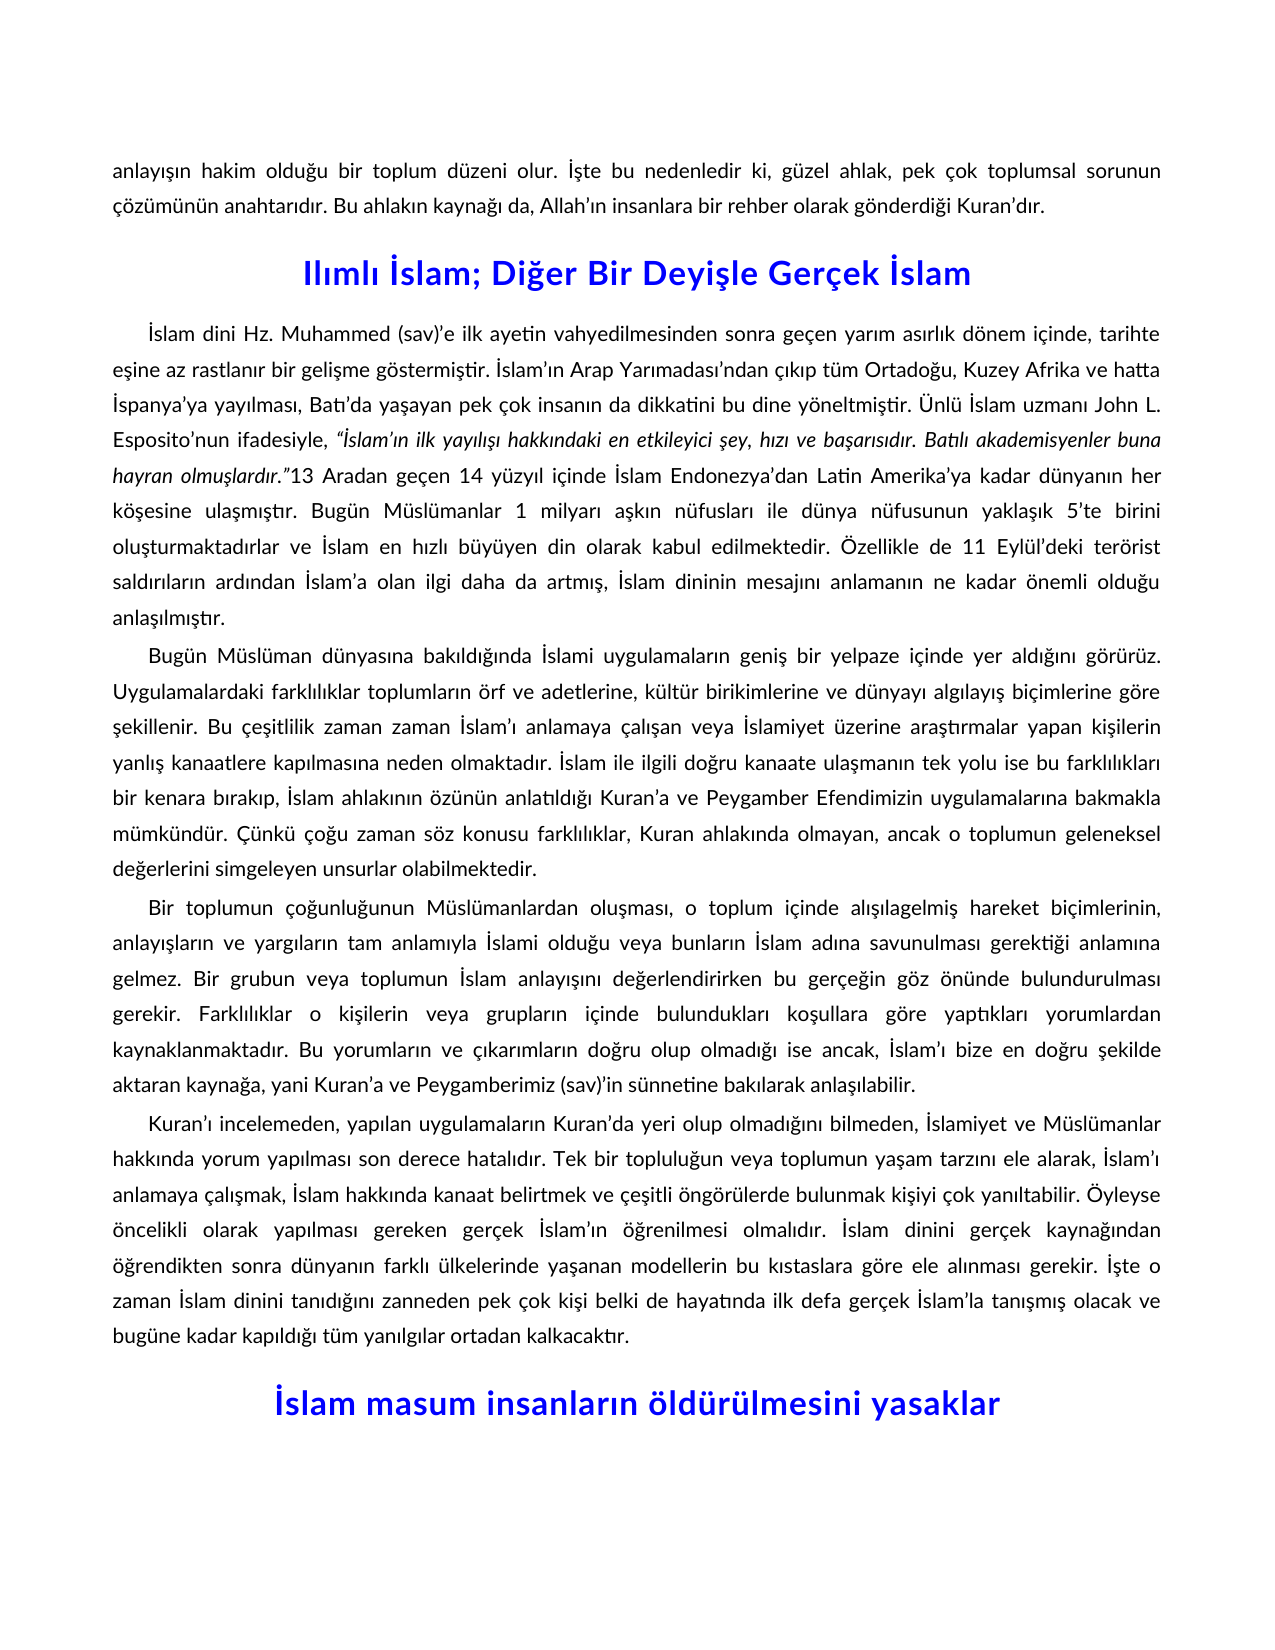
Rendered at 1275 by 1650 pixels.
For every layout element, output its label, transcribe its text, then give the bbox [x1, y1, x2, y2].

text Kuran’ı incelemeden, yapılan uygulamaların Kuran’da yeri olup olmadığını bilmeden, İslamiyet ve Müslümanlar hakkında yorum yapılması son derece hatalıdır. Tek bir topluluğun veya toplumun yaşam tarzını ele alarak, İslam’ı anlamaya çalışmak, İslam hakkında kanaat belirtmek ve çeşitli öngörülerde bulunmak kişiyi çok yanıltabilir. Öyleyse öncelikli olarak yapılması gereken gerçek İslam’ın öğrenilmesi olmalıdır. İslam dinini gerçek kaynağından öğrendikten sonra dünyanın farklı ülkelerinde yaşanan modellerin bu kıstaslara göre ele alınması gerekir. İşte o zaman İslam dinini tanıdığını zanneden pek çok kişi belki de hayatında ilk defa gerçek İslam’la tanışmış olacak ve bugüne kadar kapıldığı tüm yanılgılar ortadan kalkacaktır. [112, 1103, 1162, 1351]
text Ilımlı İslam; Diğer Bir Deyişle Gerçek İslam [112, 252, 1162, 294]
text İslam masum insanların öldürülmesini yasaklar [112, 1382, 1162, 1424]
text Bir toplumun çoğunluğunun Müslümanlardan oluşması, o toplum içinde alışılagelmiş hareket biçimlerinin, anlayışların ve yargıların tam anlamıyla İslami olduğu veya bunların İslam adına savunulması gerektiği anlamına gelmez. Bir grubun veya toplumun İslam anlayışını değerlendirirken bu gerçeğin göz önünde bulundurulması gerekir. Farklılıklar o kişilerin veya grupların içinde bulundukları koşullara göre yaptıkları yorumlardan kaynaklanmaktadır. Bu yorumların ve çıkarımların doğru olup olmadığı ise ancak, İslam’ı bize en doğru şekilde aktaran kaynağa, yani Kuran’a ve Peygamberimiz (sav)’in sünnetine bakılarak anlaşılabilir. [112, 887, 1162, 1099]
text anlayışın hakim olduğu bir toplum düzeni olur. İşte bu nedenledir ki, güzel ahlak, pek çok toplumsal sorunun çözümünün anahtarıdır. Bu ahlakın kaynağı da, Allah’ın insanlara bir rehber olarak gönderdiği Kuran’dır. [112, 150, 1162, 221]
text İslam dini Hz. Muhammed (sav)’e ilk ayetin vahyedilmesinden sonra geçen yarım asırlık dönem içinde, tarihte eşine az rastlanır bir gelişme göstermiştir. İslam’ın Arap Yarımadası’ndan çıkıp tüm Ortadoğu, Kuzey Afrika ve hatta İspanya’ya yayılması, Batı’da yaşayan pek çok insanın da dikkatini bu dine yöneltmiştir. Ünlü İslam uzmanı John L. Esposito’nun ifadesiyle, “İslam’ın ilk yayılışı hakkındaki en etkileyici şey, hızı ve başarısıdır. Batılı akademisyenler buna hayran olmuşlardır.”13 Aradan geçen 14 yüzyıl içinde İslam Endonezya’dan Latin Amerika’ya kadar dünyanın her köşesine ulaşmıştır. Bugün Müslümanlar 1 milyarı aşkın nüfusları ile dünya nüfusunun yaklaşık 5’te birini oluşturmaktadırlar ve İslam en hızlı büyüyen din olarak kabul edilmektedir. Özellikle de 11 Eylül’deki terörist saldırıların ardından İslam’a olan ilgi daha da artmış, İslam dininin mesajını anlamanın ne kadar önemli olduğu anlaşılmıştır. [112, 313, 1162, 632]
text Bugün Müslüman dünyasına bakıldığında İslami uygulamaların geniş bir yelpaze içinde yer aldığını görürüz. Uygulamalardaki farklılıklar toplumların örf ve adetlerine, kültür birikimlerine ve dünyayı algılayış biçimlerine göre şekillenir. Bu çeşitlilik zaman zaman İslam’ı anlamaya çalışan veya İslamiyet üzerine araştırmalar yapan kişilerin yanlış kanaatlere kapılmasına neden olmaktadır. İslam ile ilgili doğru kanaate ulaşmanın tek yolu ise bu farklılıkları bir kenara bırakıp, İslam ahlakının özünün anlatıldığı Kuran’a ve Peygamber Efendimizin uygulamalarına bakmakla mümkündür. Çünkü çoğu zaman söz konusu farklılıklar, Kuran ahlakında olmayan, ancak o toplumun geleneksel değerlerini simgeleyen unsurlar olabilmektedir. [112, 636, 1162, 883]
